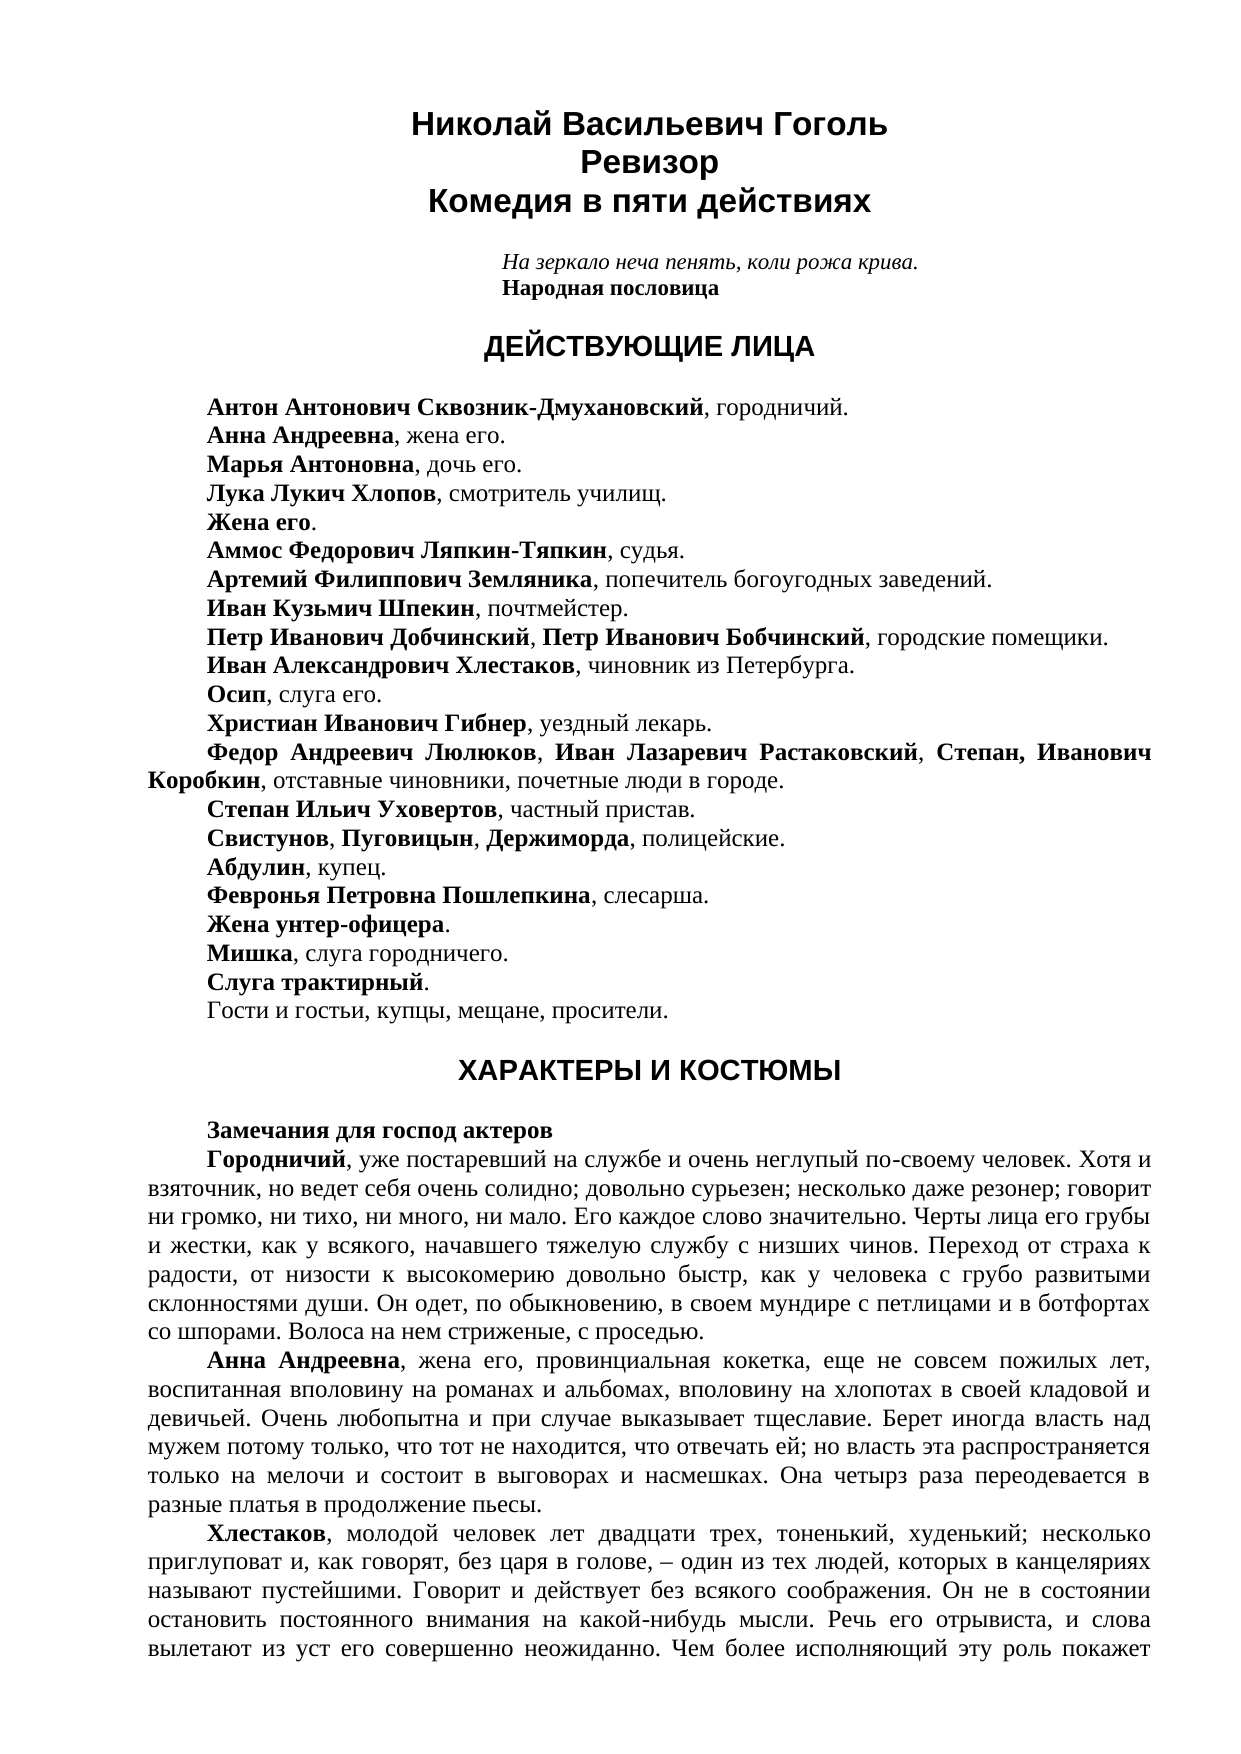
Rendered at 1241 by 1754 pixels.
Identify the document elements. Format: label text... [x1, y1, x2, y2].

text Замечания для господ актеров [148, 1115, 1152, 1144]
text Хлестаков, молодой человек лет двадцати трех, тоненький, худенький; несколько приглуповат и, как говорят, без царя в голове, – один из тех людей, которых в канцеляриях называют пустейшими. Говорит и действует без всякого соображения. Он не в состоянии остановить постоянного внимания на какой‑нибудь мысли. Речь его отрывиста, и слова вылетают из уст его совершенно неожиданно. Чем более исполняющий эту роль покажет [148, 1518, 1152, 1661]
text Марья Антоновна, дочь его. [148, 449, 1152, 478]
subtitle ДЕЙСТВУЮЩИЕ ЛИЦА [148, 329, 1152, 363]
text Народная пословица [460, 274, 1152, 301]
text Степан Ильич Уховертов, частный пристав. [148, 794, 1152, 823]
text Мишка, слуга городничего. [148, 938, 1152, 967]
text На зеркало неча пенять, коли рожа крива. [460, 248, 1152, 274]
text Анна Андреевна, жена его, провинциальная кокетка, еще не совсем пожилых лет, воспитанная вполовину на романах и альбомах, вполовину на хлопотах в своей кладовой и девичьей. Очень любопытна и при случае выказывает тщеславие. Берет иногда власть над мужем потому только, что тот не находится, что отвечать ей; но власть эта распространяется только на мелочи и состоит в выговорах и насмешках. Она четырз раза переодевается в разные платья в продолжение пьесы. [148, 1345, 1152, 1518]
text Иван Александрович Хлестаков, чиновник из Петербурга. [148, 650, 1152, 679]
text Абдулин, купец. [148, 852, 1152, 880]
text Слуга трактирный. [148, 967, 1152, 995]
text Анна Андреевна, жена его. [148, 420, 1152, 449]
text Иван Кузьмич Шпекин, почтмейстер. [148, 593, 1152, 622]
text Гости и гостьи, купцы, мещане, просители. [148, 995, 1152, 1024]
subtitle Комедия в пяти действиях [148, 181, 1152, 219]
text Христиан Иванович Гибнер, уездный лекарь. [148, 708, 1152, 737]
subtitle Ревизор [148, 142, 1152, 181]
text Антон Антонович Сквозник‑Дмухановский, городничий. [148, 392, 1152, 420]
subtitle ХАРАКТЕРЫ И КОСТЮМЫ [148, 1053, 1152, 1086]
text Петр Иванович Добчинский, Петр Иванович Бобчинский, городские помещики. [148, 622, 1152, 650]
text Осип, слуга его. [148, 679, 1152, 708]
text Федор Андреевич Люлюков, Иван Лазаревич Растаковский, Степан, Иванович Коробкин, отставные чиновники, почетные люди в городе. [148, 737, 1152, 794]
text Лука Лукич Хлопов, смотритель училищ. [148, 478, 1152, 507]
text Аммос Федорович Ляпкин‑Тяпкин, судья. [148, 535, 1152, 564]
subtitle Николай Васильевич Гоголь [148, 104, 1152, 142]
text Жена его. [148, 507, 1152, 535]
text Городничий, уже постаревший на службе и очень неглупый по‑своему человек. Хотя и взяточник, но ведет себя очень солидно; довольно сурьезен; несколько даже резонер; говорит ни громко, ни тихо, ни много, ни мало. Его каждое слово значительно. Черты лица его грубы и жестки, как у всякого, начавшего тяжелую службу с низших чинов. Переход от страха к радости, от низости к высокомерию довольно быстр, как у человека с грубо развитыми склонностями души. Он одет, по обыкновению, в своем мундире с петлицами и в ботфортах со шпорами. Волоса на нем стриженые, с проседью. [148, 1144, 1152, 1345]
text Февронья Петровна Пошлепкина, слесарша. [148, 880, 1152, 909]
text Свистунов, Пуговицын, Держиморда, полицейские. [148, 823, 1152, 852]
text Жена унтер‑офицера. [148, 909, 1152, 938]
text Артемий Филиппович Земляника, попечитель богоугодных заведений. [148, 564, 1152, 593]
